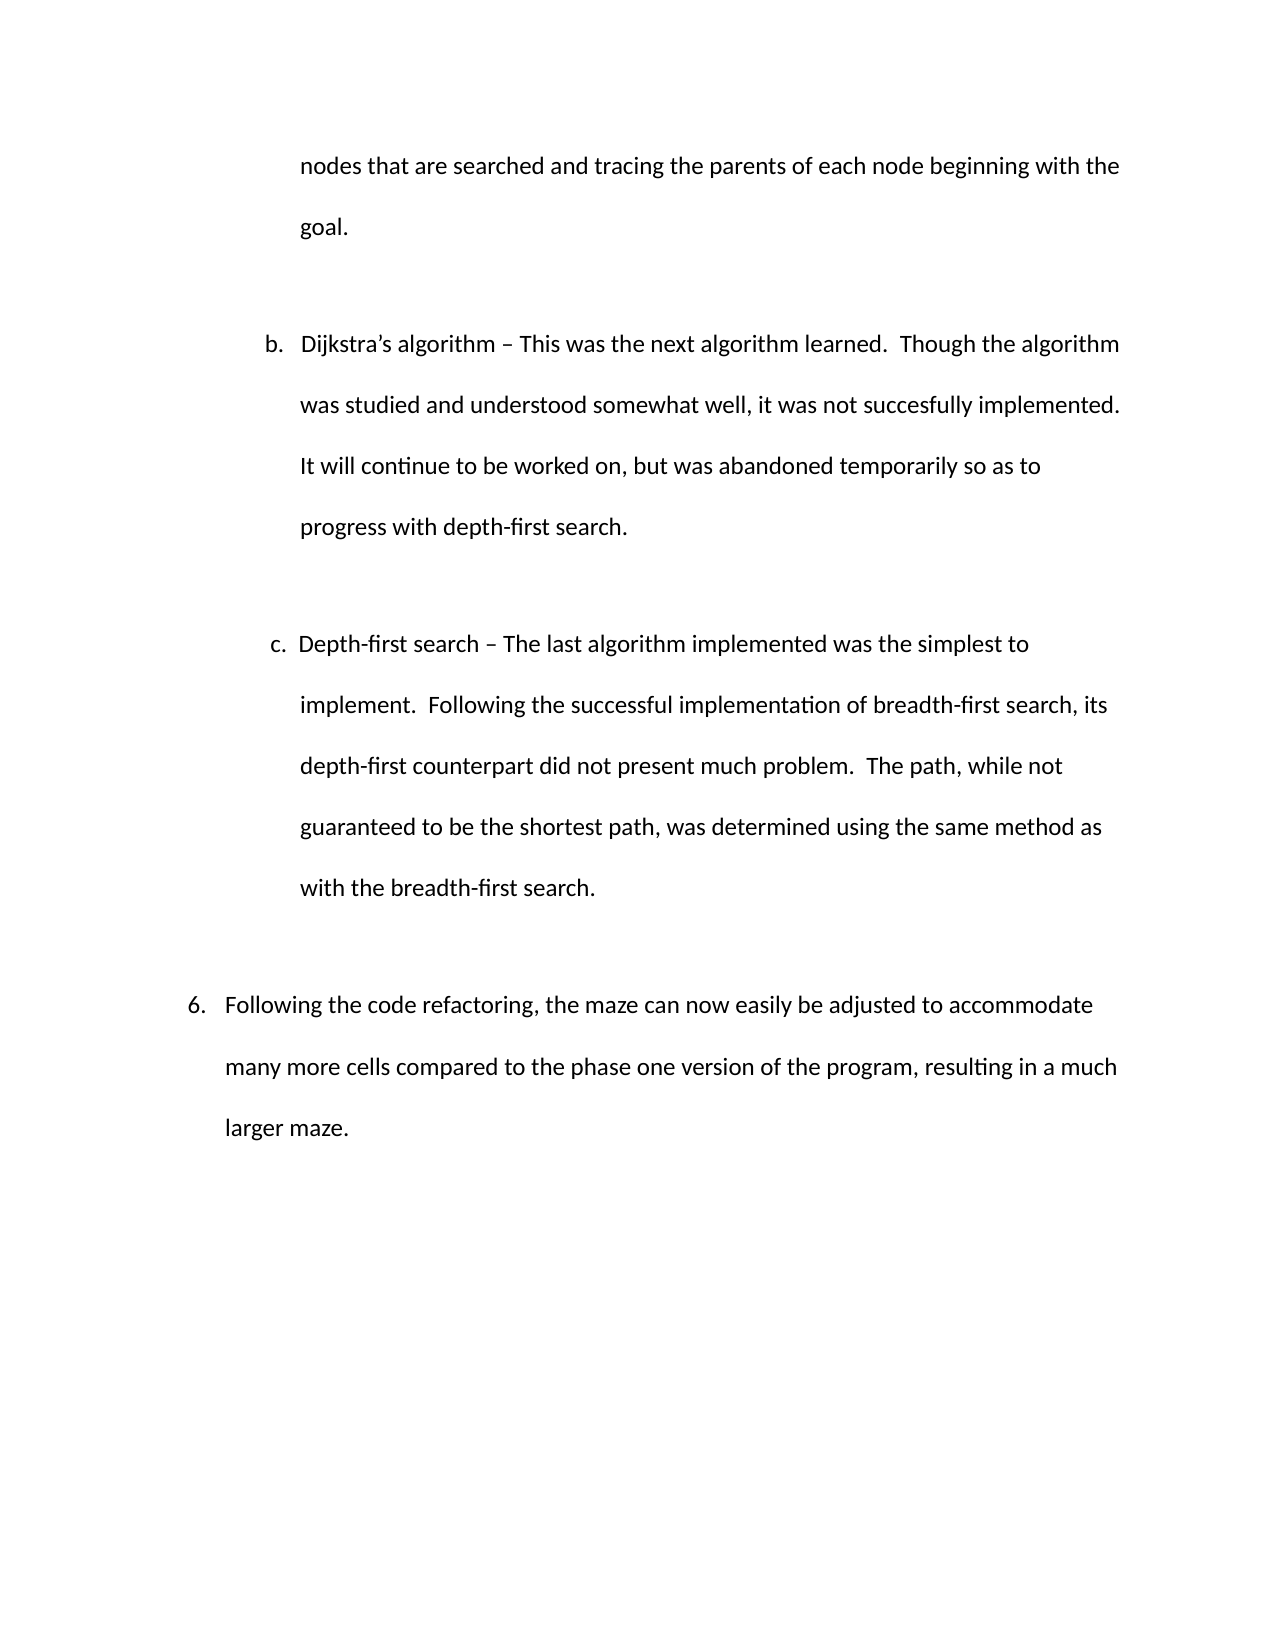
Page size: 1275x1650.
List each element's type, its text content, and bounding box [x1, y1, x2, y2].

list b. Dijkstra’s algorithm – This was the next algorithm learned. Though the algorithm was studied and understood somewhat well, it was not succesfully implemented. It will continue to be worked on, but was abandoned temporarily so as to progress with depth-first search. [225, 328, 1125, 542]
list nodes that are searched and tracing the parents of each node beginning with the goal. [262, 150, 1125, 242]
list c. Depth-first search – The last algorithm implemented was the simplest to implement. Following the successful implementation of breadth-first search, its depth-first counterpart did not present much problem. The path, while not guaranteed to be the shortest path, was determined using the same method as with the breadth-first search. [225, 628, 1125, 903]
list Following the code refactoring, the maze can now easily be adjusted to accommodate many more cells compared to the phase one version of the program, resulting in a much larger maze. [187, 989, 1125, 1142]
